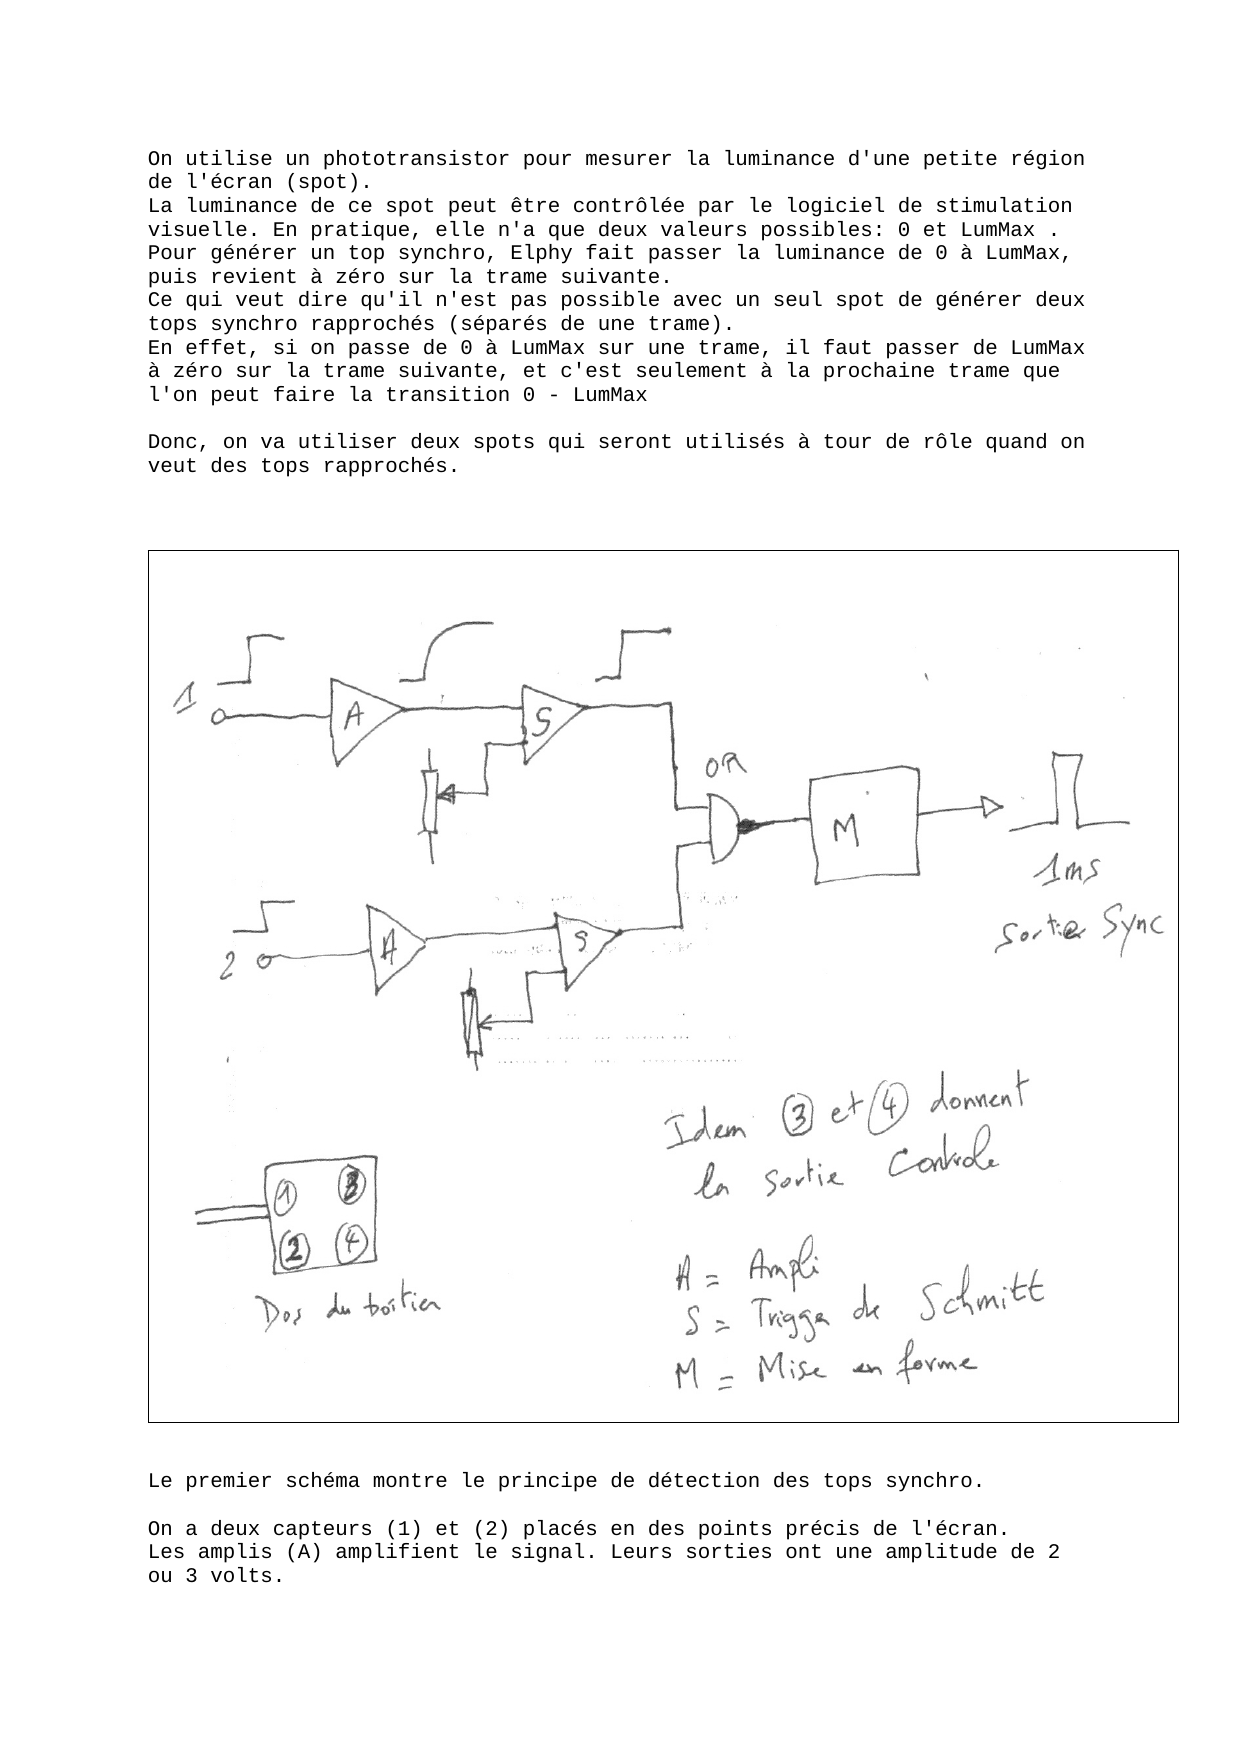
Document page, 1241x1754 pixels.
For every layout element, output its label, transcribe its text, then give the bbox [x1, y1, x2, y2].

text En effet, si on passe de 0 à LumMax sur une trame, il faut passer de LumMax à zéro sur la trame suivante, et c'est seulement à la prochaine trame que l'on peut faire la transition 0 - LumMax [148, 337, 1093, 408]
text Donc, on va utiliser deux spots qui seront utilisés à tour de rôle quand on veut des tops rapprochés. [148, 431, 1093, 479]
text Les amplis (A) amplifient le signal. Leurs sorties ont une amplitude de 2 ou 3 volts. [148, 1541, 1093, 1588]
text On a deux capteurs (1) et (2) placés en des points précis de l'écran. [148, 1518, 1093, 1541]
text Ce qui veut dire qu'il n'est pas possible avec un seul spot de générer deux tops synchro rapprochés (séparés de une trame). [148, 289, 1093, 337]
text La luminance de ce spot peut être contrôlée par le logiciel de stimulation visuelle. En pratique, elle n'a que deux valeurs possibles: 0 et LumMax . [148, 195, 1093, 242]
text Le premier schéma montre le principe de détection des tops synchro. [148, 1470, 1093, 1494]
text On utilise un phototransistor pour mesurer la luminance d'une petite région de l'écran (spot). [148, 148, 1093, 195]
text Pour générer un top synchro, Elphy fait passer la luminance de 0 à LumMax, puis revient à zéro sur la trame suivante. [148, 242, 1093, 289]
